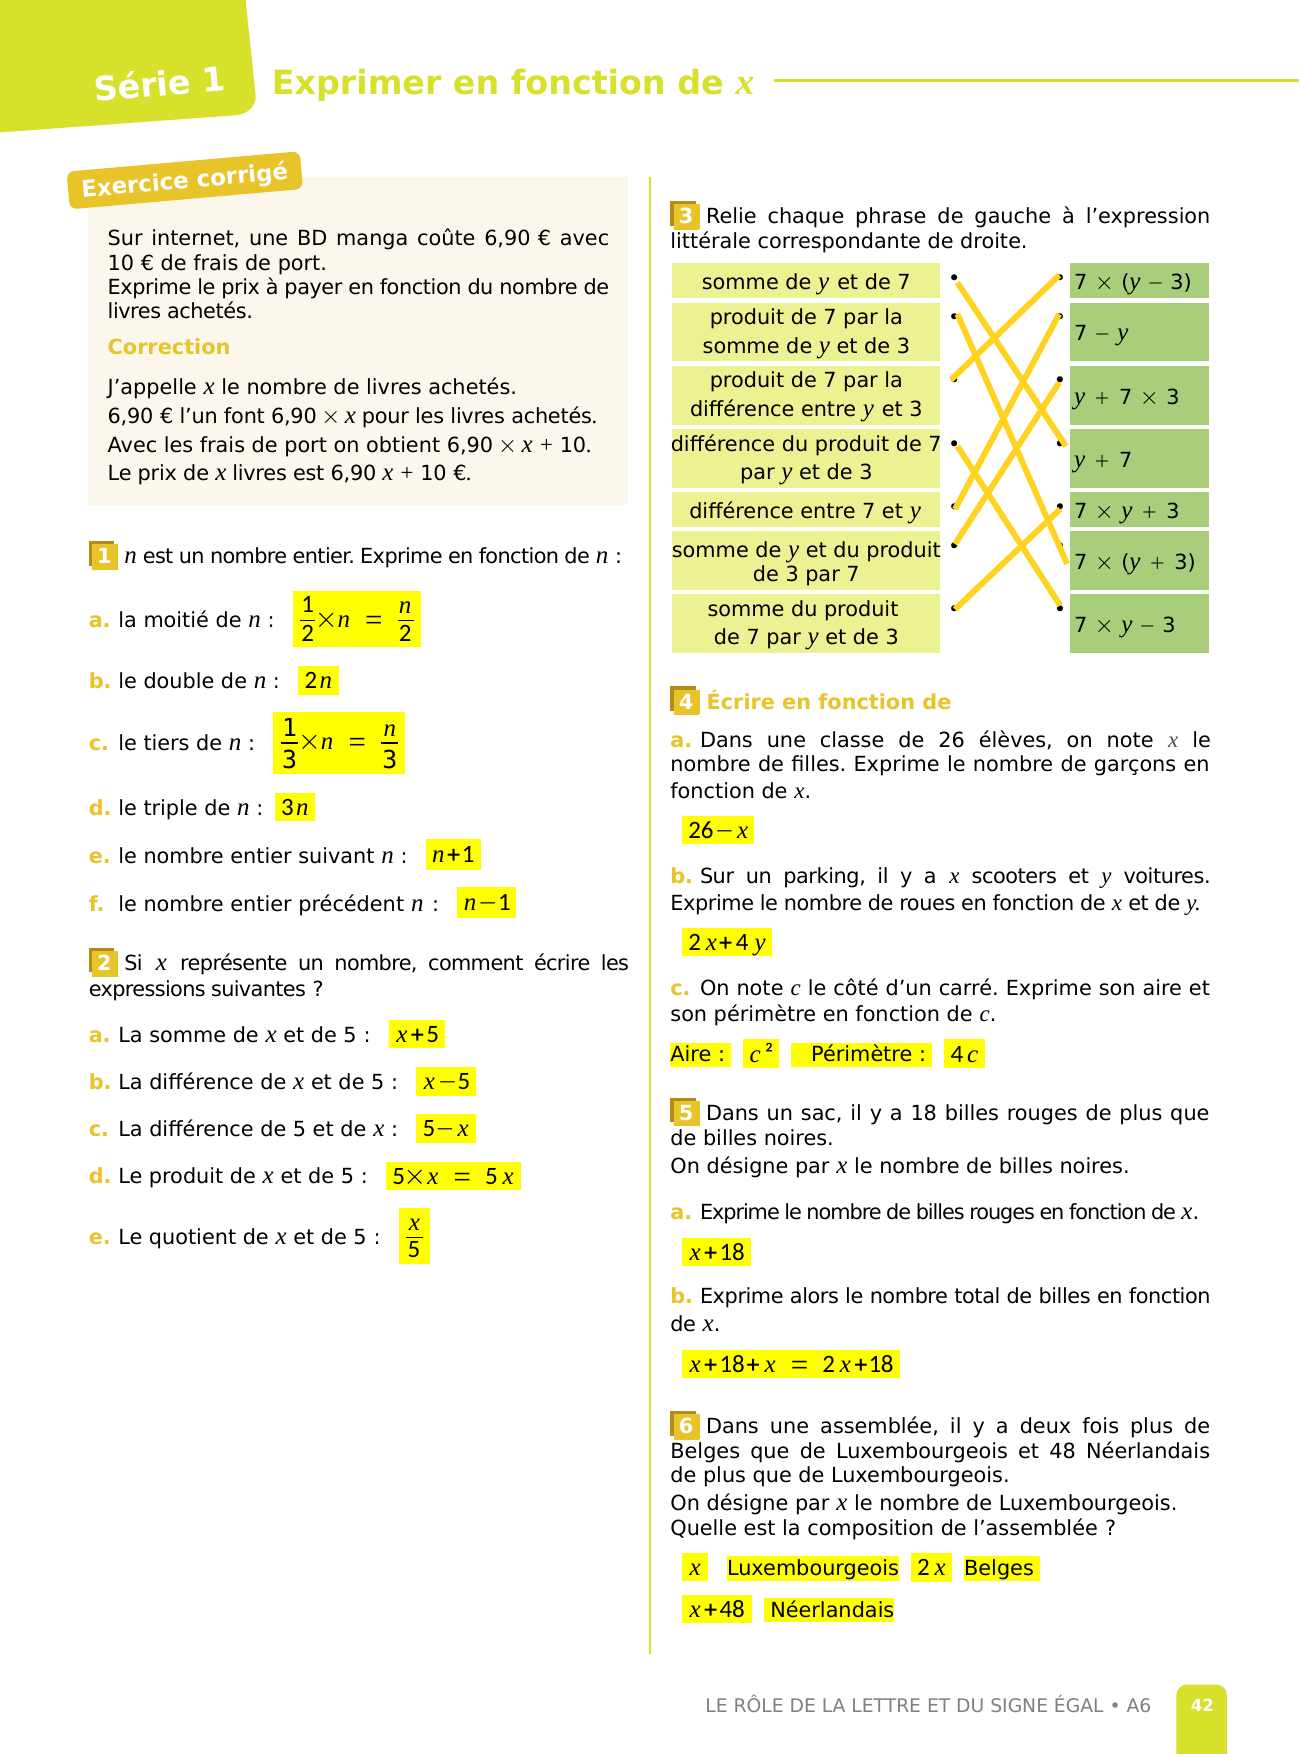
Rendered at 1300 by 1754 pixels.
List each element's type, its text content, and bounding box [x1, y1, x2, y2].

table_cell somme du produit de 7 par y et de 3 [672, 594, 940, 653]
table_cell 7 × (y  3) [1070, 531, 1209, 590]
subtitle n est un nombre entier. Exprime en fonction de n : [114, 541, 629, 569]
subtitle Écrire en fonction de [696, 686, 1211, 714]
table_cell • [944, 298, 965, 361]
list Correction [107, 335, 609, 359]
table_header 7 × (y − 3) [1070, 263, 1209, 298]
text Quelle est la composition de l’assemblée ? [670, 1516, 1211, 1541]
table_cell [971, 480, 980, 488]
text Néerlandais [670, 1582, 1211, 1623]
table_cell • [1048, 298, 1066, 361]
table_cell 7 − y [1070, 303, 1209, 361]
table_header [965, 259, 1048, 298]
table_cell produit de 7 par la différence entre y et 3 [672, 366, 940, 425]
table_cell [992, 488, 1044, 527]
table_cell [1026, 527, 1048, 579]
list le nombre entier suivant n : [88, 839, 426, 870]
table_cell [1039, 344, 1048, 361]
table_header somme de y et de 7 [672, 263, 940, 298]
subtitle Relie chaque phrase de gauche à l’expression littérale correspondante de droite. [670, 201, 1211, 253]
table_cell • [944, 590, 965, 653]
text LuxembourgeoisBelges [670, 1541, 1211, 1582]
list J’appelle x le nombre de livres achetés. [107, 371, 609, 400]
list On note c le côté d’un carré. Exprime son aire et son périmètre en fonction de c. [670, 974, 1211, 1027]
table_cell [1008, 389, 1037, 425]
table_cell • [944, 527, 965, 590]
table_cell [1014, 527, 1036, 540]
table_cell [999, 298, 1048, 361]
list 6,90 € l’un font 6,90 × x pour les livres achetés. [107, 400, 609, 429]
table_cell différence entre 7 et y [672, 492, 940, 527]
table_cell • [944, 488, 965, 527]
table_cell [965, 590, 1048, 653]
subtitle Dans une assemblée, il y a deux fois plus de Belges que de Luxembourgeois et 48 Néerlandais de plus que de Luxembourgeois. [670, 1411, 1211, 1487]
table_cell [1036, 417, 1047, 425]
table_cell [971, 500, 1005, 527]
list La somme de x et de 5 : [88, 1019, 629, 1048]
table_cell 7 × y − 3 [1070, 594, 1209, 653]
text On désigne par x le nombre de Luxembourgeois. [670, 1487, 1211, 1516]
list [405, 712, 629, 774]
table_cell Y  7 [1070, 429, 1209, 488]
table_cell • [1055, 527, 1066, 551]
table_cell • [944, 425, 965, 488]
table_cell [965, 342, 971, 361]
table_cell [979, 428, 1012, 486]
table_cell [1021, 425, 1048, 488]
list [516, 887, 629, 918]
list Le prix de x livres est 6,90 x + 10 €. [107, 457, 609, 486]
text On désigne par x le nombre de billes noires. [670, 1150, 1211, 1178]
list le nombre entier précédent n : [88, 887, 457, 918]
table_cell • [1057, 425, 1066, 439]
subtitle Dans un sac, il y a 18 billes rouges de plus que de billes noires. [670, 1097, 1211, 1150]
table_cell [980, 344, 1005, 361]
list Le produit de x et de 5 : [88, 1161, 629, 1190]
table_cell [1038, 488, 1048, 510]
list La différence de 5 et de x : [88, 1113, 629, 1143]
table_header • [944, 259, 965, 298]
table_cell [982, 361, 1019, 410]
table_cell [965, 362, 999, 425]
table_cell • [1048, 488, 1066, 527]
table_cell [981, 552, 1046, 590]
subtitle Si x représente un nombre, comment écrire les expressions suivantes ? [88, 947, 629, 1001]
table_cell [965, 301, 989, 349]
table_cell [1014, 361, 1030, 374]
list Sur internet, une BD manga coûte 6,90 € avec 10 € de frais de port. [107, 226, 609, 275]
list Avec les frais de port on obtient 6,90 × x + 10. [107, 429, 609, 457]
table_cell [965, 425, 996, 465]
table_cell somme de y et du produit de 3 par 7 [672, 531, 940, 590]
list le double de n : [88, 665, 629, 695]
table_cell 7 × y  3 [1070, 492, 1209, 527]
table_cell • [1048, 427, 1066, 488]
list Exprime le nombre de billes rouges en fonction de x. [670, 1196, 1211, 1225]
table_cell produit de 7 par la somme de y et de 3 [672, 303, 940, 361]
table_cell • [1048, 531, 1066, 590]
list le triple de n : [88, 792, 629, 821]
table_cell • [1048, 590, 1066, 653]
table_header • [1048, 259, 1066, 298]
table_cell [972, 298, 1030, 332]
table_cell [965, 465, 970, 482]
table_cell différence du produit de 7 par y et de 3 [672, 429, 940, 488]
list Exprime alors le nombre total de billes en fonction de x. [670, 1284, 1211, 1337]
table_cell [1010, 425, 1027, 440]
list Sur un parking, il y a x scooters et y voitures. Exprime le nombre de roues en fonction de x et de y. [670, 862, 1211, 915]
list Dans une classe de 26 élèves, on note x le nombre de filles. Exprime le nombre de garçons en fonction de x. [670, 726, 1211, 803]
list la moitié de n : [88, 591, 293, 647]
table_cell [996, 457, 1030, 488]
text Aire : Périmètre : [670, 1027, 1211, 1068]
list le tiers de n : [88, 712, 273, 774]
table_header [1041, 292, 1048, 298]
list La différence de x et de 5 : [88, 1066, 629, 1096]
list [481, 839, 629, 870]
table_cell • [1048, 361, 1066, 425]
list [421, 591, 629, 647]
table_cell y  7 × 3 [1070, 366, 1209, 425]
table_cell • [944, 361, 965, 425]
list [430, 1208, 629, 1264]
table_cell [1027, 361, 1048, 403]
list Exprime le prix à payer en fonction du nombre de livres achetés. [107, 275, 609, 323]
list Le quotient de x et de 5 : [88, 1208, 399, 1264]
table_cell [965, 488, 983, 521]
table_cell [965, 527, 1017, 590]
